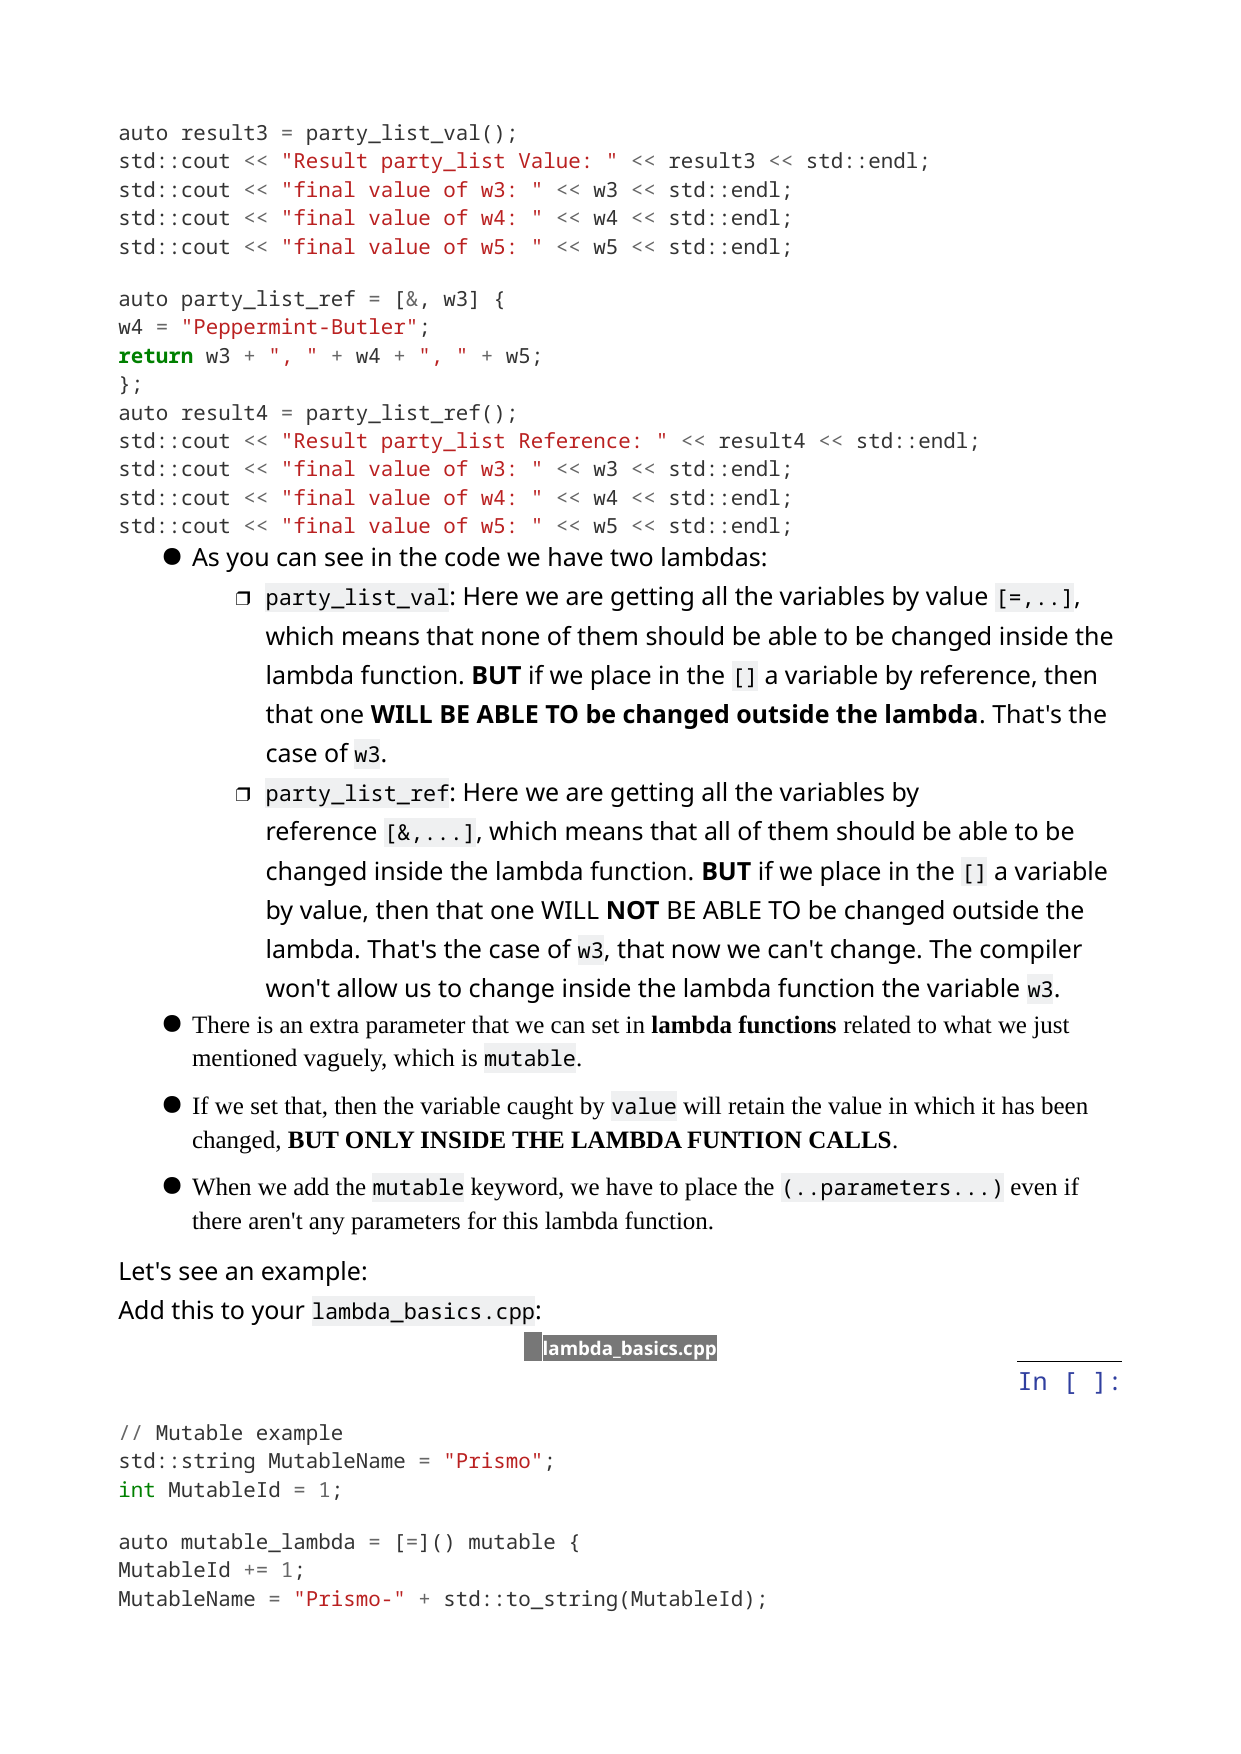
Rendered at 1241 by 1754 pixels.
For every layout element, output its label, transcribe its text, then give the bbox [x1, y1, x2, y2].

text Add this to your lambda_basics.cpp: [118, 1293, 1122, 1327]
text std::cout << "final value of w5: " << w5 << std::endl; [118, 232, 1122, 260]
list party_list_val: Here we are getting all the variables by value [=,..], which means that none of them should be able to be changed inside the lambda function. BUT if we place in the [] a variable by reference, then that one WILL BE ABLE TO be changed outside the lambda. That's the case of w3. [236, 579, 1122, 770]
text std::cout << "final value of w5: " << w5 << std::endl; [118, 511, 1122, 540]
text Let's see an example: [118, 1253, 1122, 1288]
text std::cout << "final value of w3: " << w3 << std::endl; [118, 175, 1122, 203]
list party_list_ref: Here we are getting all the variables by reference [&,...], which means that all of them should be able to be changed inside the lambda function. BUT if we place in the [] a variable by value, then that one WILL NOT BE ABLE TO be changed outside the lambda. That's the case of w3, that now we can't change. The compiler won't allow us to change inside the lambda function the variable w3. [236, 775, 1122, 1005]
text return w3 + ", " + w4 + ", " + w5; [118, 341, 1122, 369]
text // Mutable example [118, 1418, 1122, 1446]
text auto result4 = party_list_ref(); [118, 398, 1122, 426]
list There is an extra parameter that we can set in lambda functions related to what we just mentioned vaguely, which is mutable. [162, 1010, 1122, 1073]
text }; [118, 369, 1122, 398]
text std::string MutableName = "Prismo"; [118, 1446, 1122, 1475]
text auto mutable_lambda = [=]() mutable { [118, 1527, 1122, 1555]
text int MutableId = 1; [118, 1475, 1122, 1503]
text w4 = "Peppermint-Butler"; [118, 312, 1122, 341]
text auto party_list_ref = [&, w3] { [118, 284, 1122, 312]
text std::cout << "final value of w4: " << w4 << std::endl; [118, 203, 1122, 232]
list When we add the mutable keyword, we have to place the (..parameters...) even if there aren't any parameters for this lambda function. [162, 1172, 1122, 1235]
text In [ ]: [118, 1361, 1122, 1398]
text lambda_basics.cpp [118, 1332, 1122, 1361]
text MutableName = "Prismo-" + std::to_string(MutableId); [118, 1584, 1122, 1612]
text std::cout << "final value of w4: " << w4 << std::endl; [118, 483, 1122, 511]
text auto result3 = party_list_val(); [118, 118, 1122, 147]
text std::cout << "Result party_list Value: " << result3 << std::endl; [118, 147, 1122, 175]
list As you can see in the code we have two lambdas: [162, 540, 1122, 574]
list If we set that, then the variable caught by value will retain the value in which it has been changed, BUT ONLY INSIDE THE LAMBDA FUNTION CALLS. [162, 1091, 1122, 1154]
text std::cout << "Result party_list Reference: " << result4 << std::endl; [118, 426, 1122, 454]
text MutableId += 1; [118, 1555, 1122, 1584]
text std::cout << "final value of w3: " << w3 << std::endl; [118, 454, 1122, 483]
